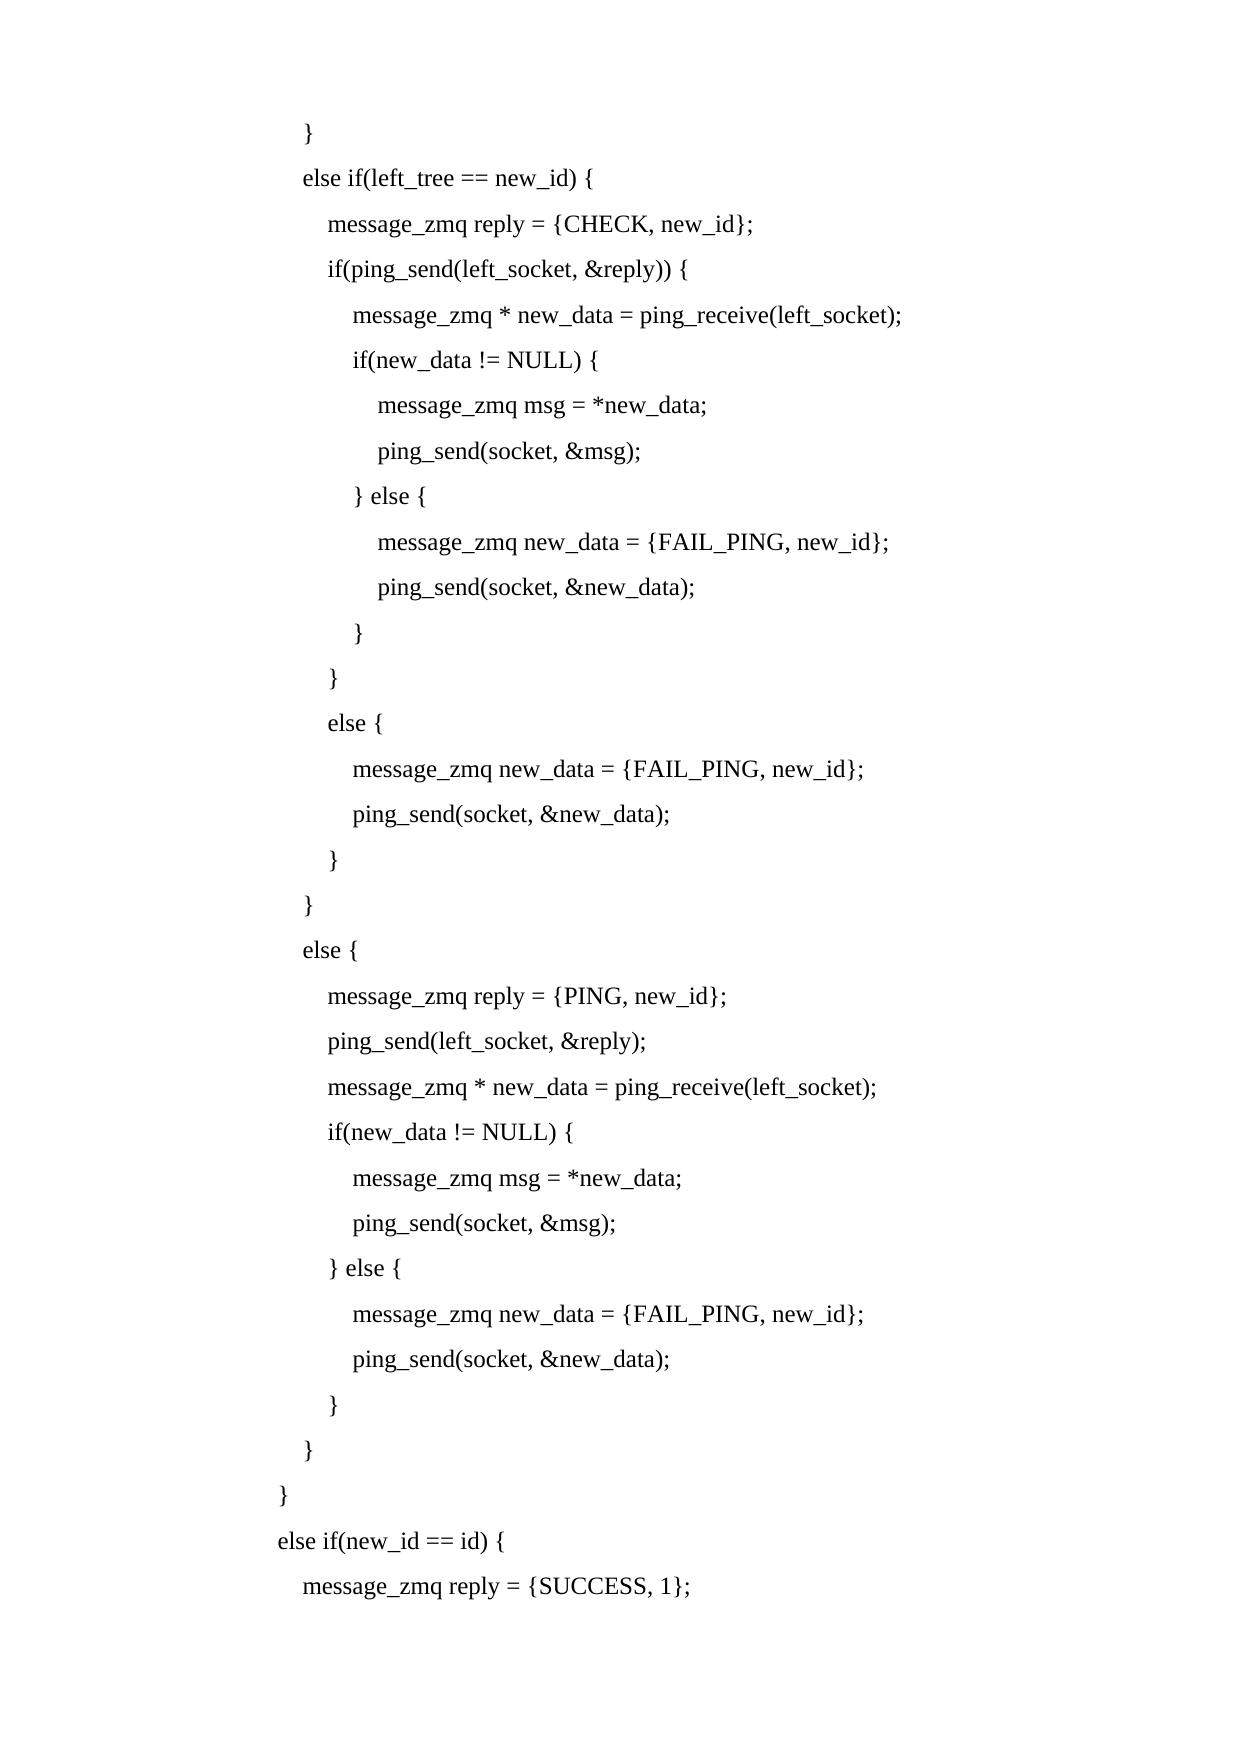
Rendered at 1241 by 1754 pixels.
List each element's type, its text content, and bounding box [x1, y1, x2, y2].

text message_zmq msg = *new_data; [177, 1163, 1152, 1191]
text message_zmq reply = {SUCCESS, 1}; [177, 1571, 1152, 1600]
text } [177, 890, 1152, 919]
text ping_send(socket, &msg); [177, 1208, 1152, 1237]
text ping_send(socket, &new_data); [177, 799, 1152, 828]
text if(ping_send(left_socket, &reply)) { [177, 254, 1152, 283]
text } else { [177, 481, 1152, 510]
text } [177, 663, 1152, 692]
text else if(left_tree == new_id) { [177, 163, 1152, 192]
text if(new_data != NULL) { [177, 345, 1152, 374]
text message_zmq new_data = {FAIL_PING, new_id}; [177, 1299, 1152, 1328]
text ping_send(socket, &new_data); [177, 1344, 1152, 1373]
text message_zmq reply = {PING, new_id}; [177, 981, 1152, 1010]
text message_zmq msg = *new_data; [177, 391, 1152, 419]
text } [177, 1481, 1152, 1509]
text message_zmq new_data = {FAIL_PING, new_id}; [177, 754, 1152, 783]
text message_zmq new_data = {FAIL_PING, new_id}; [177, 527, 1152, 556]
text ping_send(left_socket, &reply); [177, 1026, 1152, 1055]
text else if(new_id == id) { [177, 1526, 1152, 1555]
text } [177, 1435, 1152, 1464]
text ping_send(socket, &new_data); [177, 572, 1152, 601]
text message_zmq * new_data = ping_receive(left_socket); [177, 300, 1152, 328]
text else { [177, 936, 1152, 964]
text } [177, 618, 1152, 646]
text message_zmq * new_data = ping_receive(left_socket); [177, 1072, 1152, 1101]
text else { [177, 708, 1152, 737]
text if(new_data != NULL) { [177, 1117, 1152, 1146]
text message_zmq reply = {CHECK, new_id}; [177, 209, 1152, 238]
text } [177, 1390, 1152, 1418]
text } else { [177, 1253, 1152, 1282]
text } [177, 845, 1152, 873]
text ping_send(socket, &msg); [177, 436, 1152, 465]
text } [177, 118, 1152, 147]
